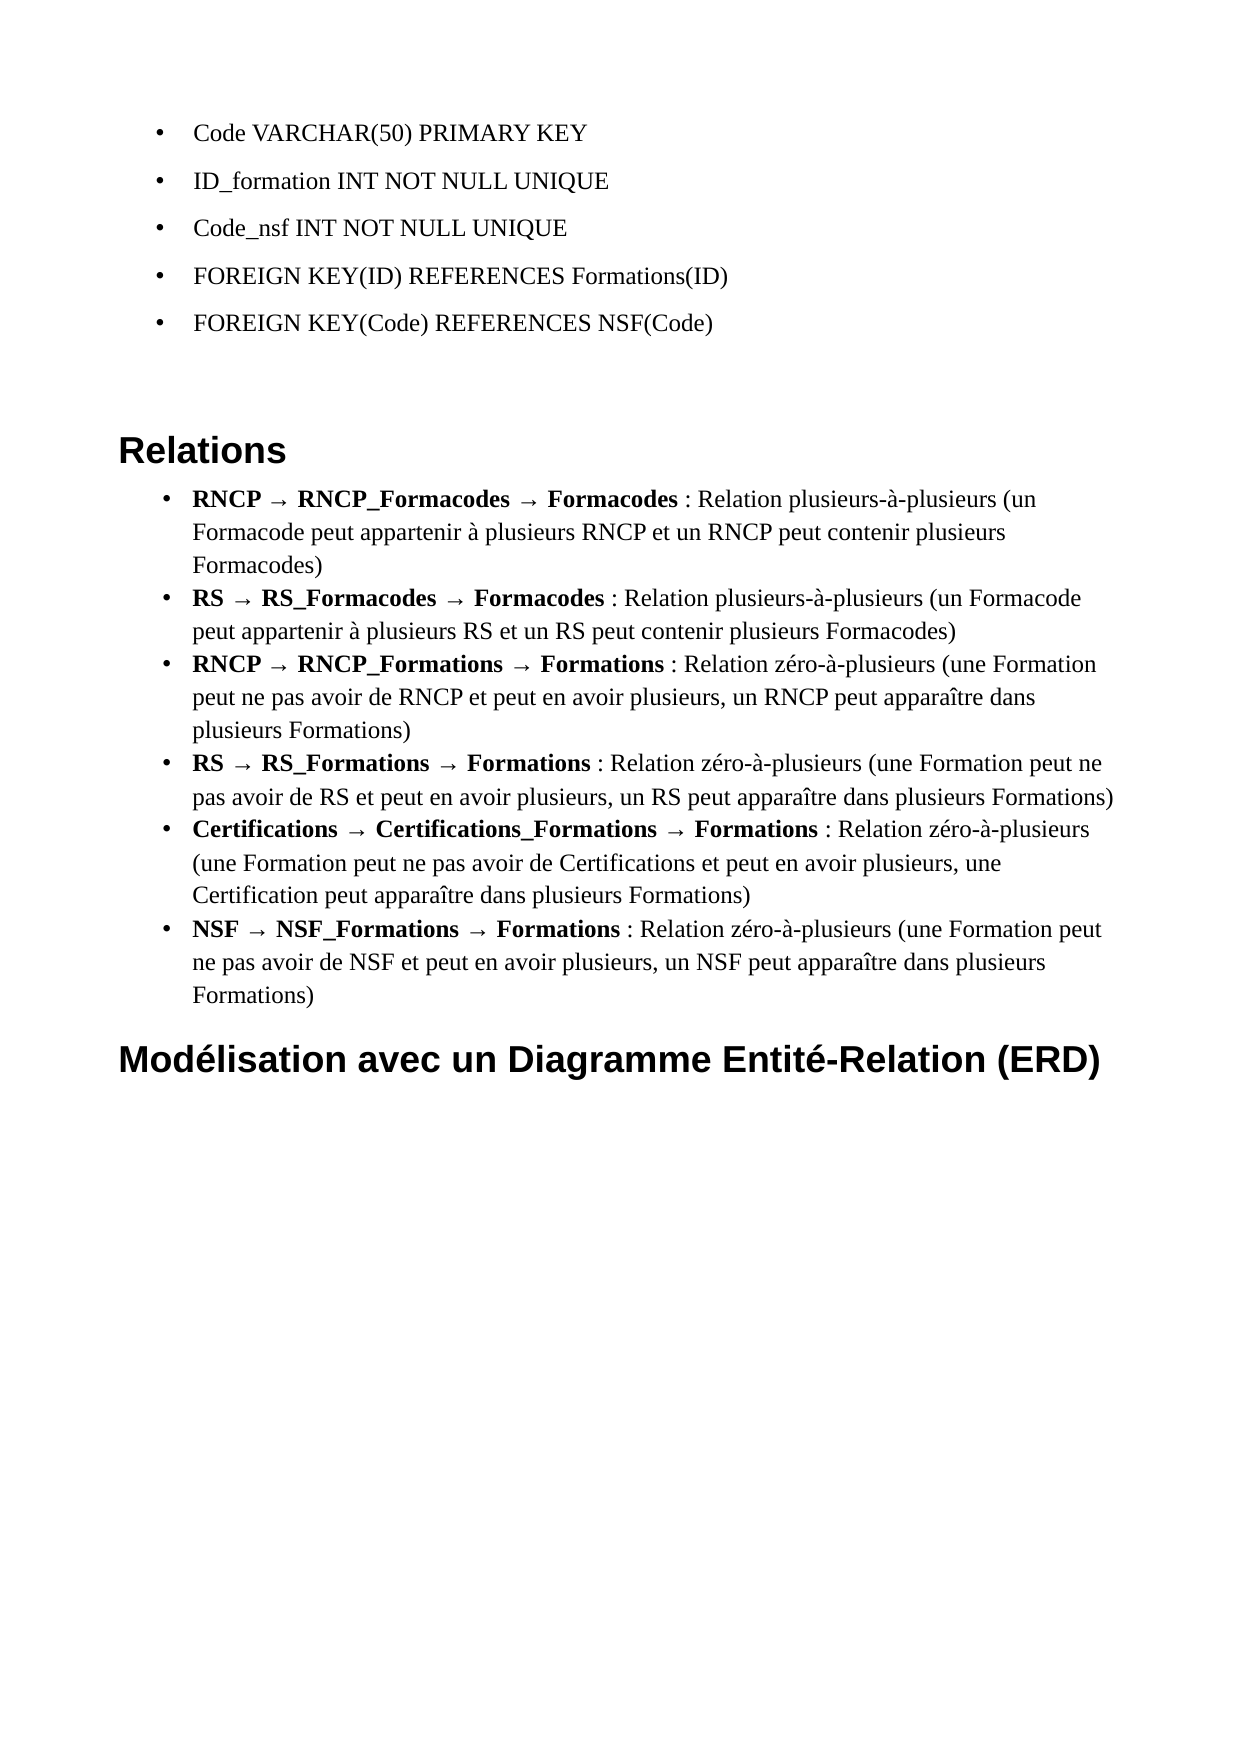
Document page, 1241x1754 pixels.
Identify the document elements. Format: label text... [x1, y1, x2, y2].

list ID_formation INT NOT NULL UNIQUE [156, 166, 1122, 194]
list RS → RS_Formacodes → Formacodes : Relation plusieurs-à-plusieurs (un Formacode peut appartenir à plusieurs RS et un RS peut contenir plusieurs Formacodes) [162, 583, 1122, 645]
subtitle Relations [118, 429, 1122, 472]
list Code VARCHAR(50) PRIMARY KEY [156, 118, 1122, 147]
list Code_nsf INT NOT NULL UNIQUE [156, 213, 1122, 242]
list FOREIGN KEY(ID) REFERENCES Formations(ID) [156, 261, 1122, 290]
list Certifications → Certifications_Formations → Formations : Relation zéro-à-plusieurs (une Formation peut ne pas avoir de Certifications et peut en avoir plusieurs, une Certification peut apparaître dans plusieurs Formations) [162, 814, 1122, 909]
list RNCP → RNCP_Formations → Formations : Relation zéro-à-plusieurs (une Formation peut ne pas avoir de RNCP et peut en avoir plusieurs, un RNCP peut apparaître dans plusieurs Formations) [162, 649, 1122, 744]
subtitle Modélisation avec un Diagramme Entité-Relation (ERD) [118, 1038, 1122, 1081]
list RNCP → RNCP_Formacodes → Formacodes : Relation plusieurs-à-plusieurs (un Formacode peut appartenir à plusieurs RNCP et un RNCP peut contenir plusieurs Formacodes) [162, 484, 1122, 579]
list RS → RS_Formations → Formations : Relation zéro-à-plusieurs (une Formation peut ne pas avoir de RS et peut en avoir plusieurs, un RS peut apparaître dans plusieurs Formations) [162, 748, 1122, 810]
list FOREIGN KEY(Code) REFERENCES NSF(Code) [156, 308, 1122, 337]
list NSF → NSF_Formations → Formations : Relation zéro-à-plusieurs (une Formation peut ne pas avoir de NSF et peut en avoir plusieurs, un NSF peut apparaître dans plusieurs Formations) [162, 914, 1122, 1008]
